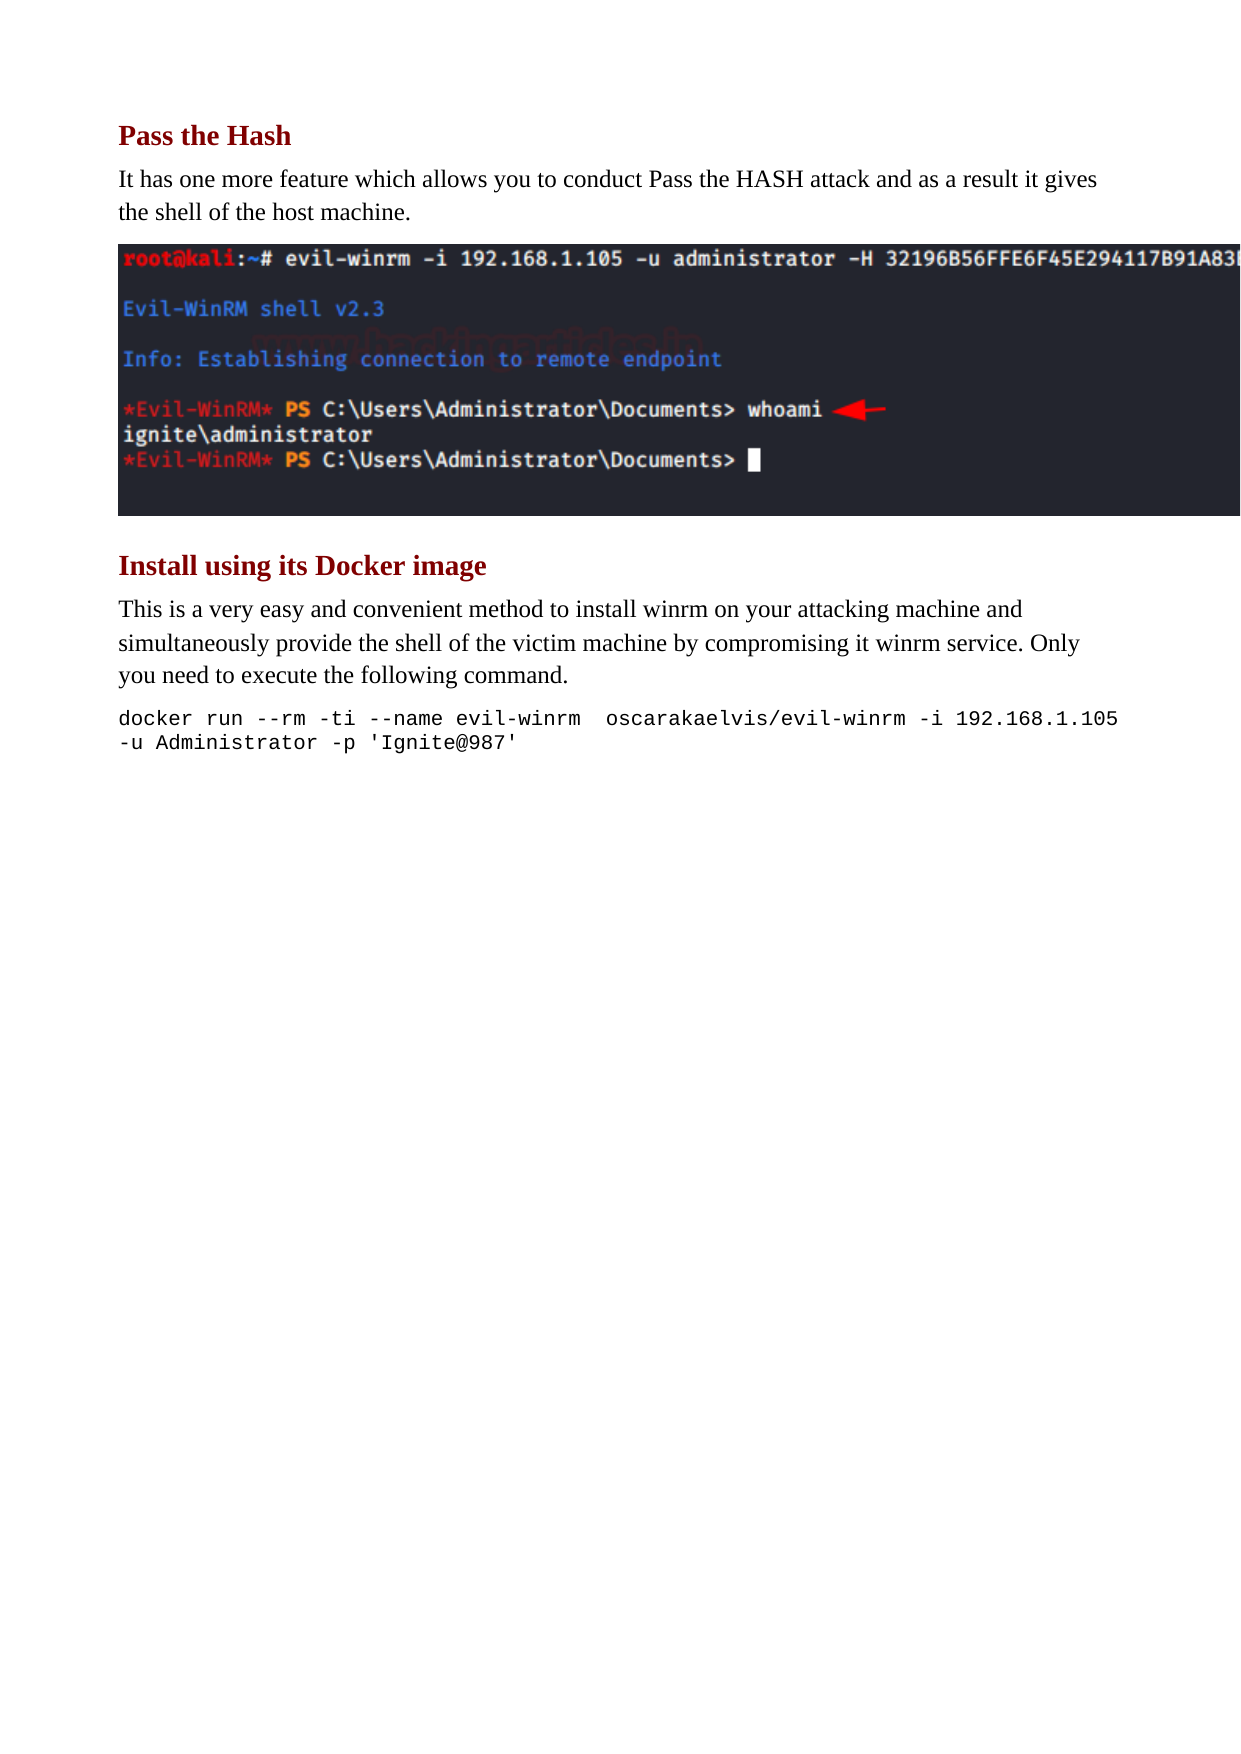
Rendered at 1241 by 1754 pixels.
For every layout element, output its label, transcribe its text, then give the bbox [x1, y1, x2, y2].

subtitle Pass the Hash [118, 118, 1122, 152]
subtitle Install using its Docker image [118, 548, 1122, 582]
text This is a very easy and convenient method to install winrm on your attacking machine and simultaneously provide the shell of the victim machine by compromising it winrm service. Only you need to execute the following command. [118, 594, 1122, 689]
text It has one more feature which allows you to conduct Pass the HASH attack and as a result it gives the shell of the host machine. [118, 164, 1122, 226]
text docker run --rm -ti --name evil-winrm oscarakaelvis/evil-winrm -i 192.168.1.105 -u Administrator -p 'Ignite@987' [118, 708, 1122, 756]
picture [118, 244, 1241, 516]
